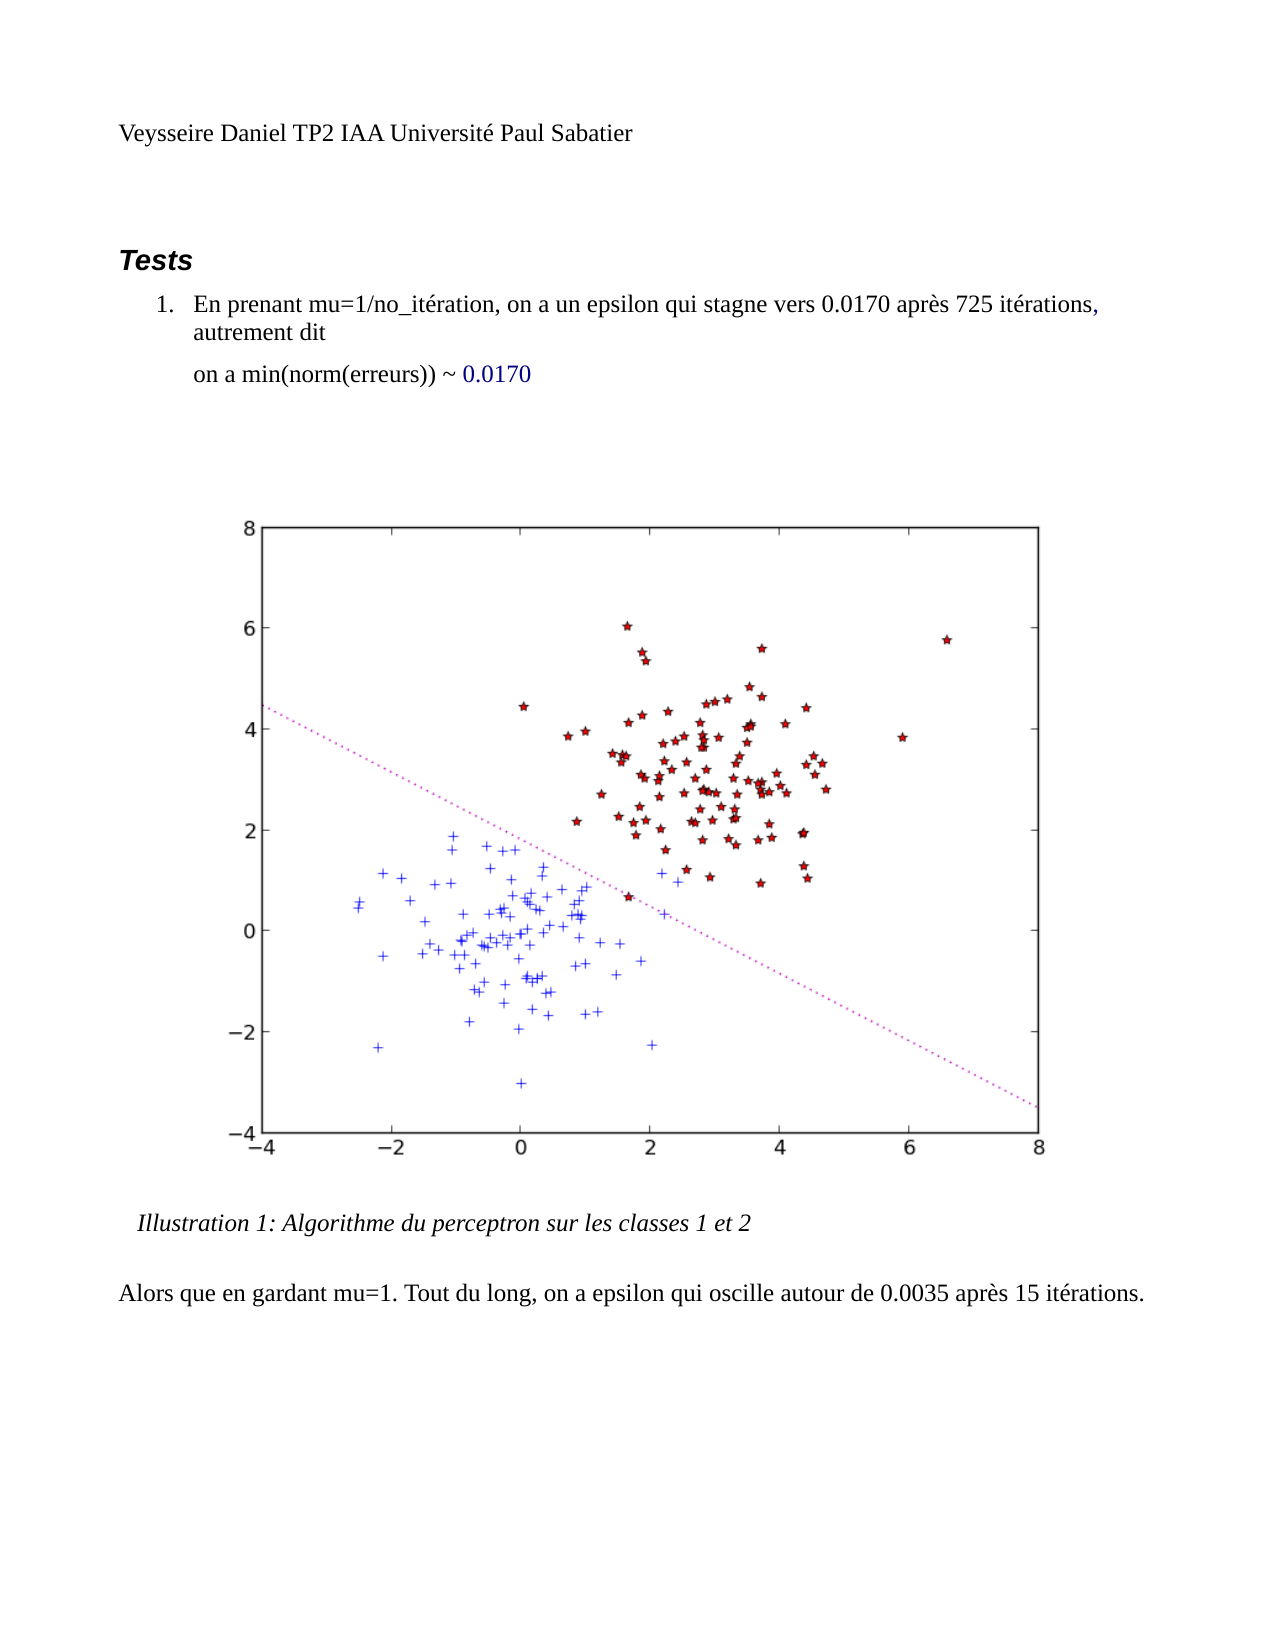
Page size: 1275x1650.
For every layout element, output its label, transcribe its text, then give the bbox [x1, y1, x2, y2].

list En prenant mu=1/no_itération, on a un epsilon qui stagne vers 0.0170 après 725 itérations, autrement dit [156, 289, 1157, 346]
picture [137, 453, 1139, 1209]
text Alors que en gardant mu=1. Tout du long, on a epsilon qui oscille autour de 0.0035 après 15 itérations. [118, 1278, 1157, 1307]
subtitle Tests [118, 243, 1157, 276]
list Illustration 1: Algorithme du perceptron sur les classes 1 et 2 [137, 1209, 1138, 1237]
list on a min(norm(erreurs)) ~ 0.0170 [156, 359, 1157, 387]
